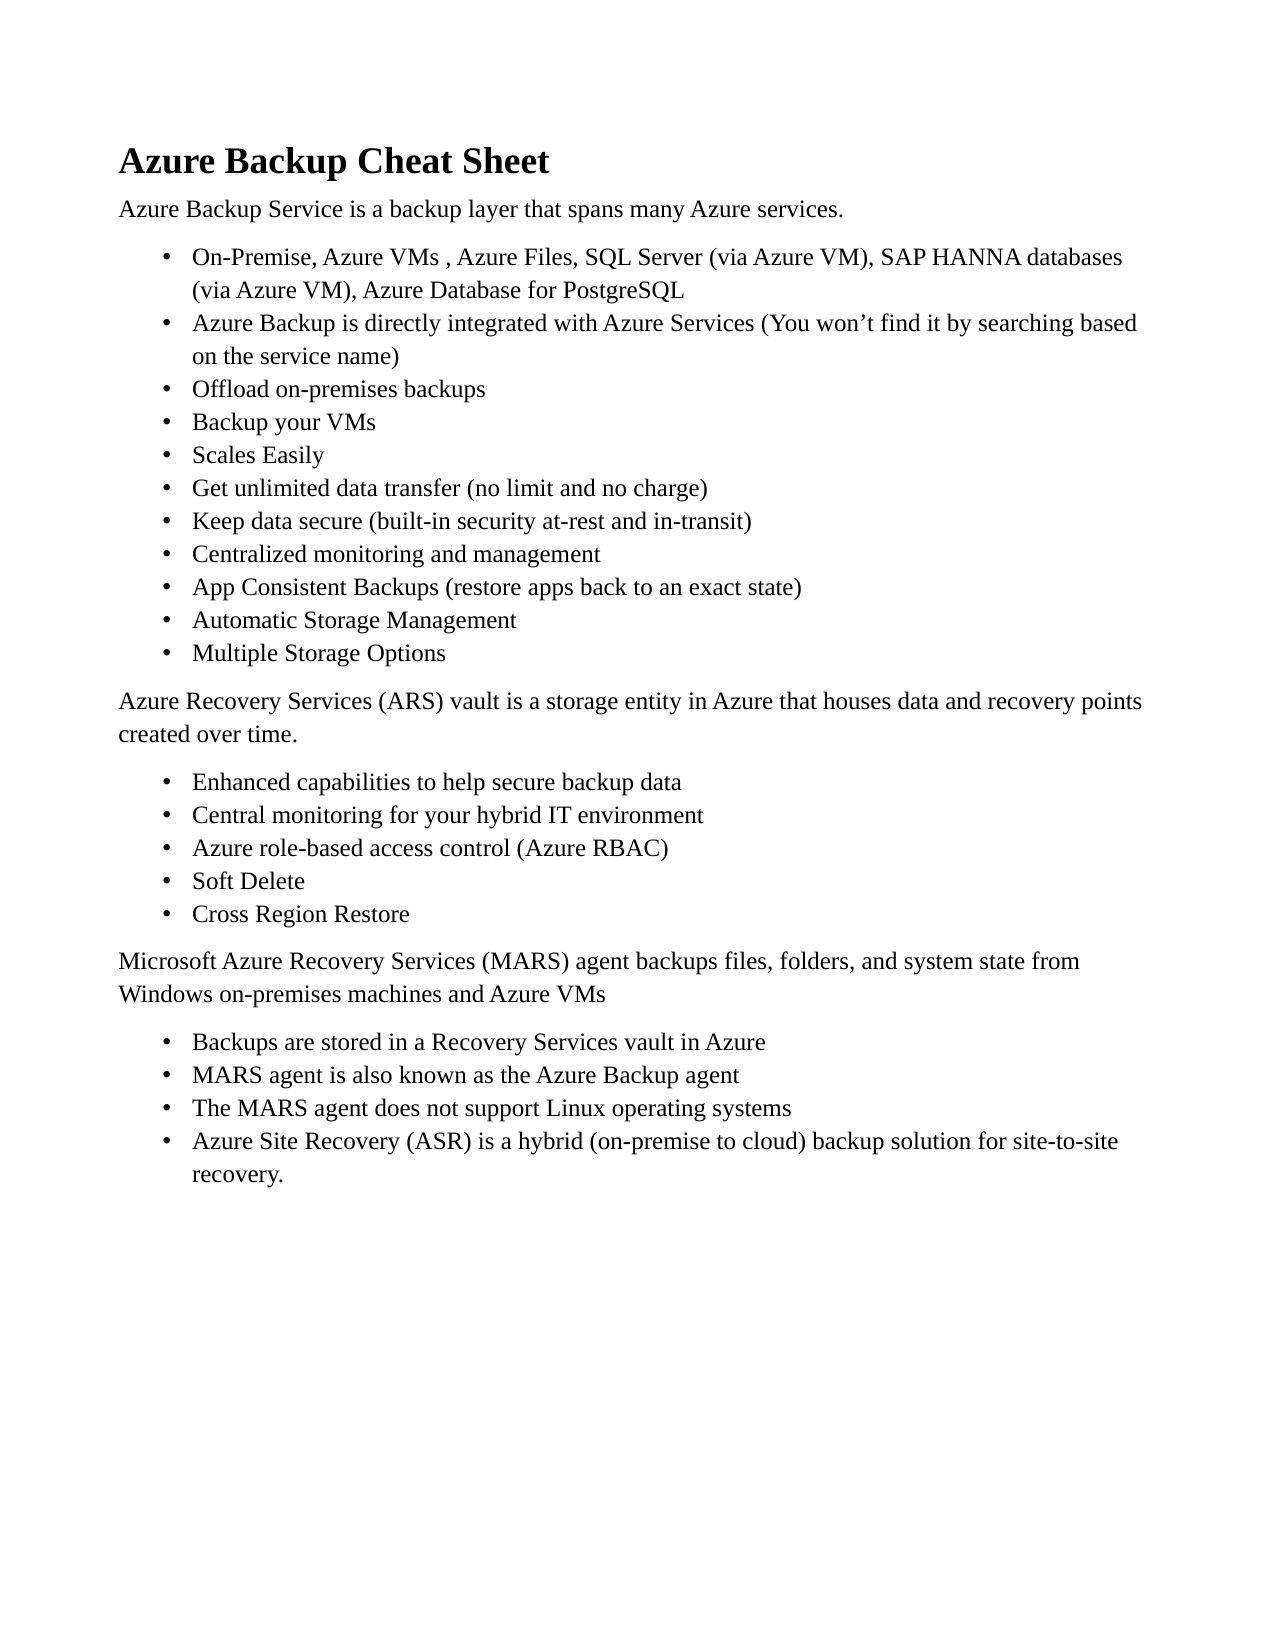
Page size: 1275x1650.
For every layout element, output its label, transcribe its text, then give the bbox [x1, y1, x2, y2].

text Microsoft Azure Recovery Services (MARS) agent backups files, folders, and system state from Windows on-premises machines and Azure VMs [118, 946, 1157, 1008]
list Azure role-based access control (Azure RBAC) [162, 833, 1157, 861]
text Azure Recovery Services (ARS) vault is a storage entity in Azure that houses data and recovery points created over time. [118, 686, 1157, 748]
list Enhanced capabilities to help secure backup data [162, 767, 1157, 795]
list Centralized monitoring and management [162, 539, 1157, 568]
list Cross Region Restore [162, 899, 1157, 927]
list Multiple Storage Options [162, 638, 1157, 667]
list Keep data secure (built-in security at-rest and in-transit) [162, 506, 1157, 535]
list Get unlimited data transfer (no limit and no charge) [162, 473, 1157, 502]
list MARS agent is also known as the Azure Backup agent [162, 1060, 1157, 1089]
list Azure Site Recovery (ASR) is a hybrid (on-premise to cloud) backup solution for site-to-site recovery. [162, 1126, 1157, 1188]
list Backups are stored in a Recovery Services vault in Azure [162, 1027, 1157, 1056]
list The MARS agent does not support Linux operating systems [162, 1093, 1157, 1122]
list Central monitoring for your hybrid IT environment [162, 800, 1157, 828]
list App Consistent Backups (restore apps back to an exact state) [162, 572, 1157, 601]
list Scales Easily [162, 440, 1157, 469]
list On-Premise, Azure VMs , Azure Files, SQL Server (via Azure VM), SAP HANNA databases (via Azure VM), Azure Database for PostgreSQL [162, 242, 1157, 304]
list Backup your VMs [162, 407, 1157, 436]
list Azure Backup is directly integrated with Azure Services (You won’t find it by searching based on the service name) [162, 308, 1157, 370]
text Azure Backup Service is a backup layer that spans many Azure services. [118, 194, 1157, 223]
subtitle Azure Backup Cheat Sheet [118, 139, 1157, 182]
list Automatic Storage Management [162, 605, 1157, 634]
list Offload on-premises backups [162, 374, 1157, 403]
list Soft Delete [162, 866, 1157, 894]
